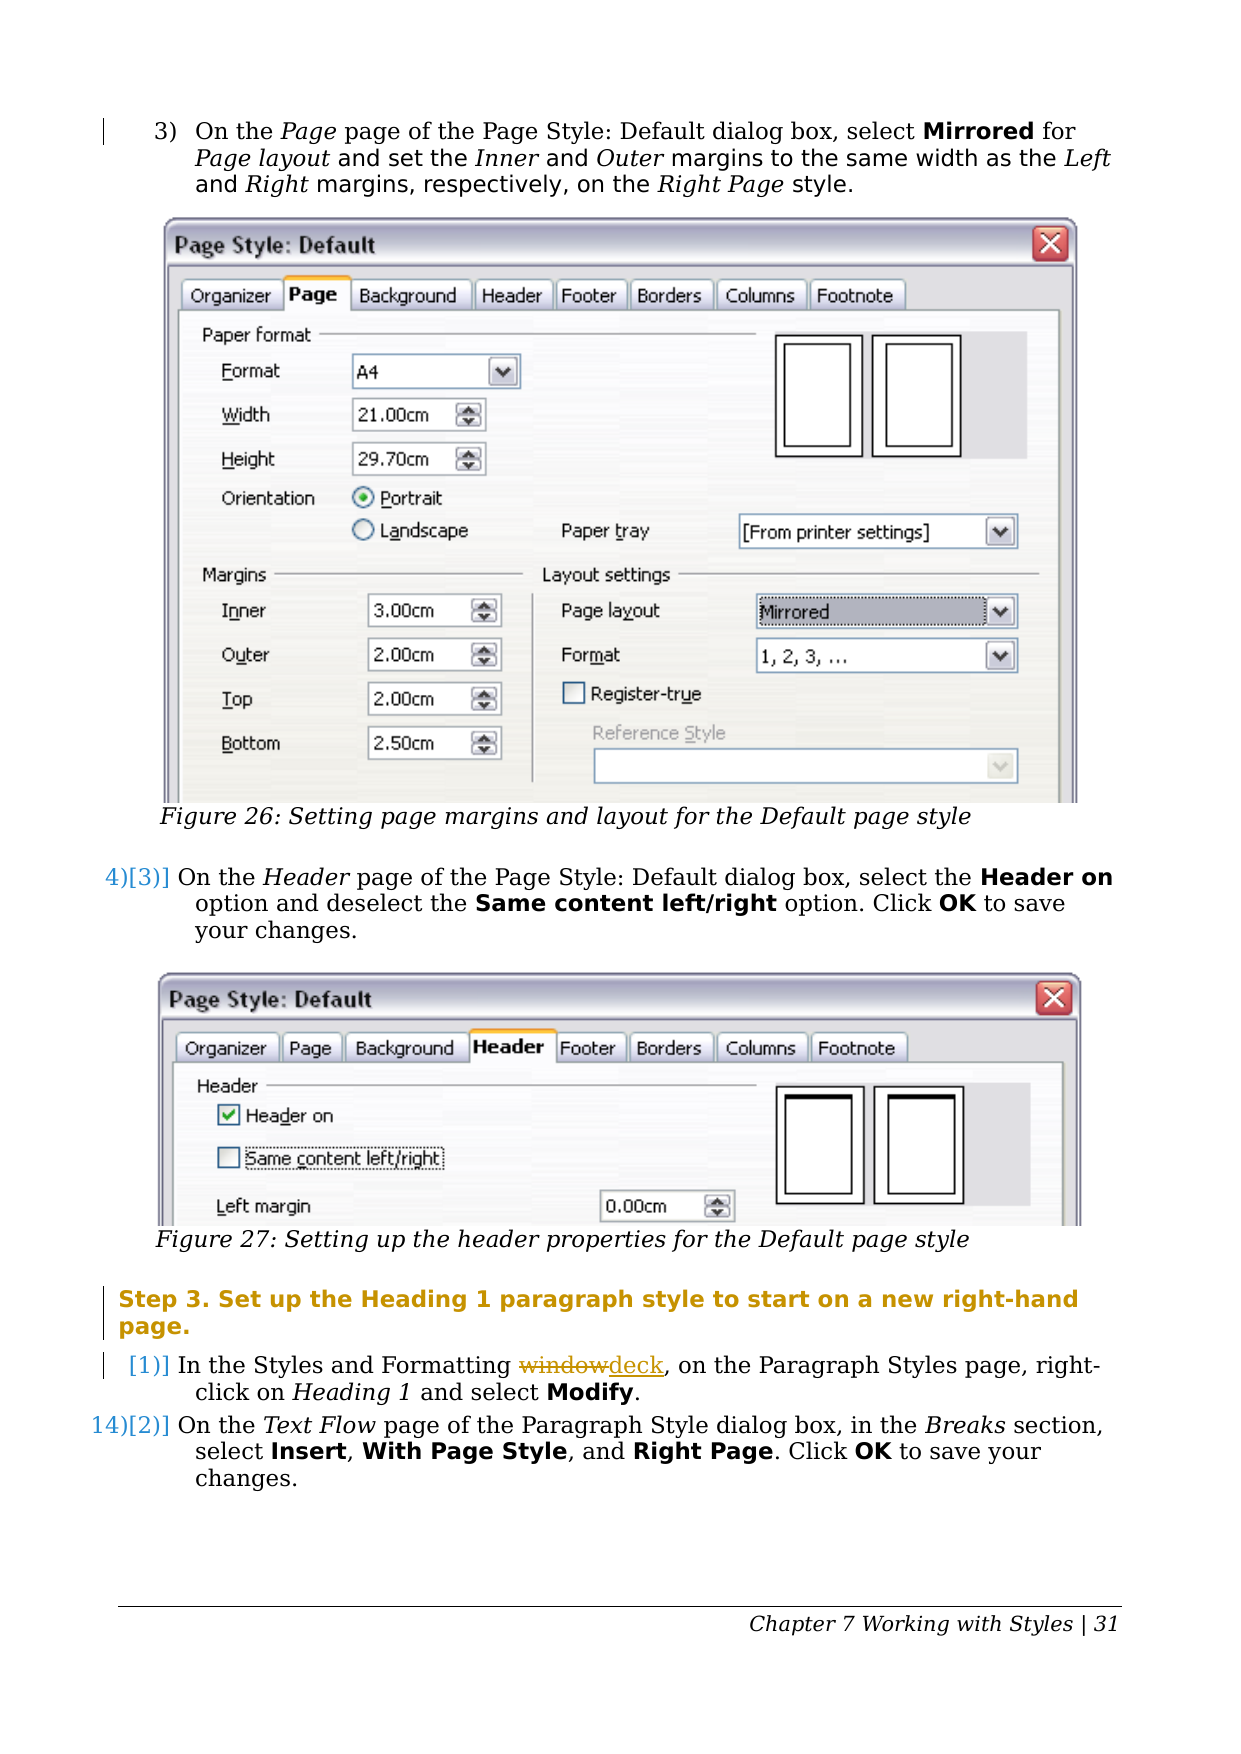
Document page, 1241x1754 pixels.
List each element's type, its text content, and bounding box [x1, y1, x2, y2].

text Step 3. Set up the Heading 1 paragraph style to start on a new right-hand page. [118, 1286, 1122, 1340]
list On the Page page of the Page Style: Default dialog box, select Mirrored for Page layout and set the Inner and Outer margins to the same width as the Left and Right margins, respectively, on the Right Page style. [177, 118, 1122, 198]
list On the Text Flow page of the Paragraph Style dialog box, in the Breaks section, select Insert, With Page Style, and Right Page. Click OK to save your changes. [177, 1412, 1122, 1492]
picture [159, 216, 1081, 803]
text Figure 27: Setting up the header properties for the Default page style [156, 1226, 1084, 1252]
picture [155, 968, 1085, 1226]
text Figure 26: Setting page margins and layout for the Default page style [160, 803, 1080, 830]
list In the Styles and Formatting deck, on the Paragraph Styles page, right-click on Heading 1 and select Modify. [177, 1352, 1122, 1406]
list On the Header page of the Page Style: Default dialog box, select the Header on option and deselect the Same content left/right option. Click OK to save your changes. [177, 864, 1122, 944]
